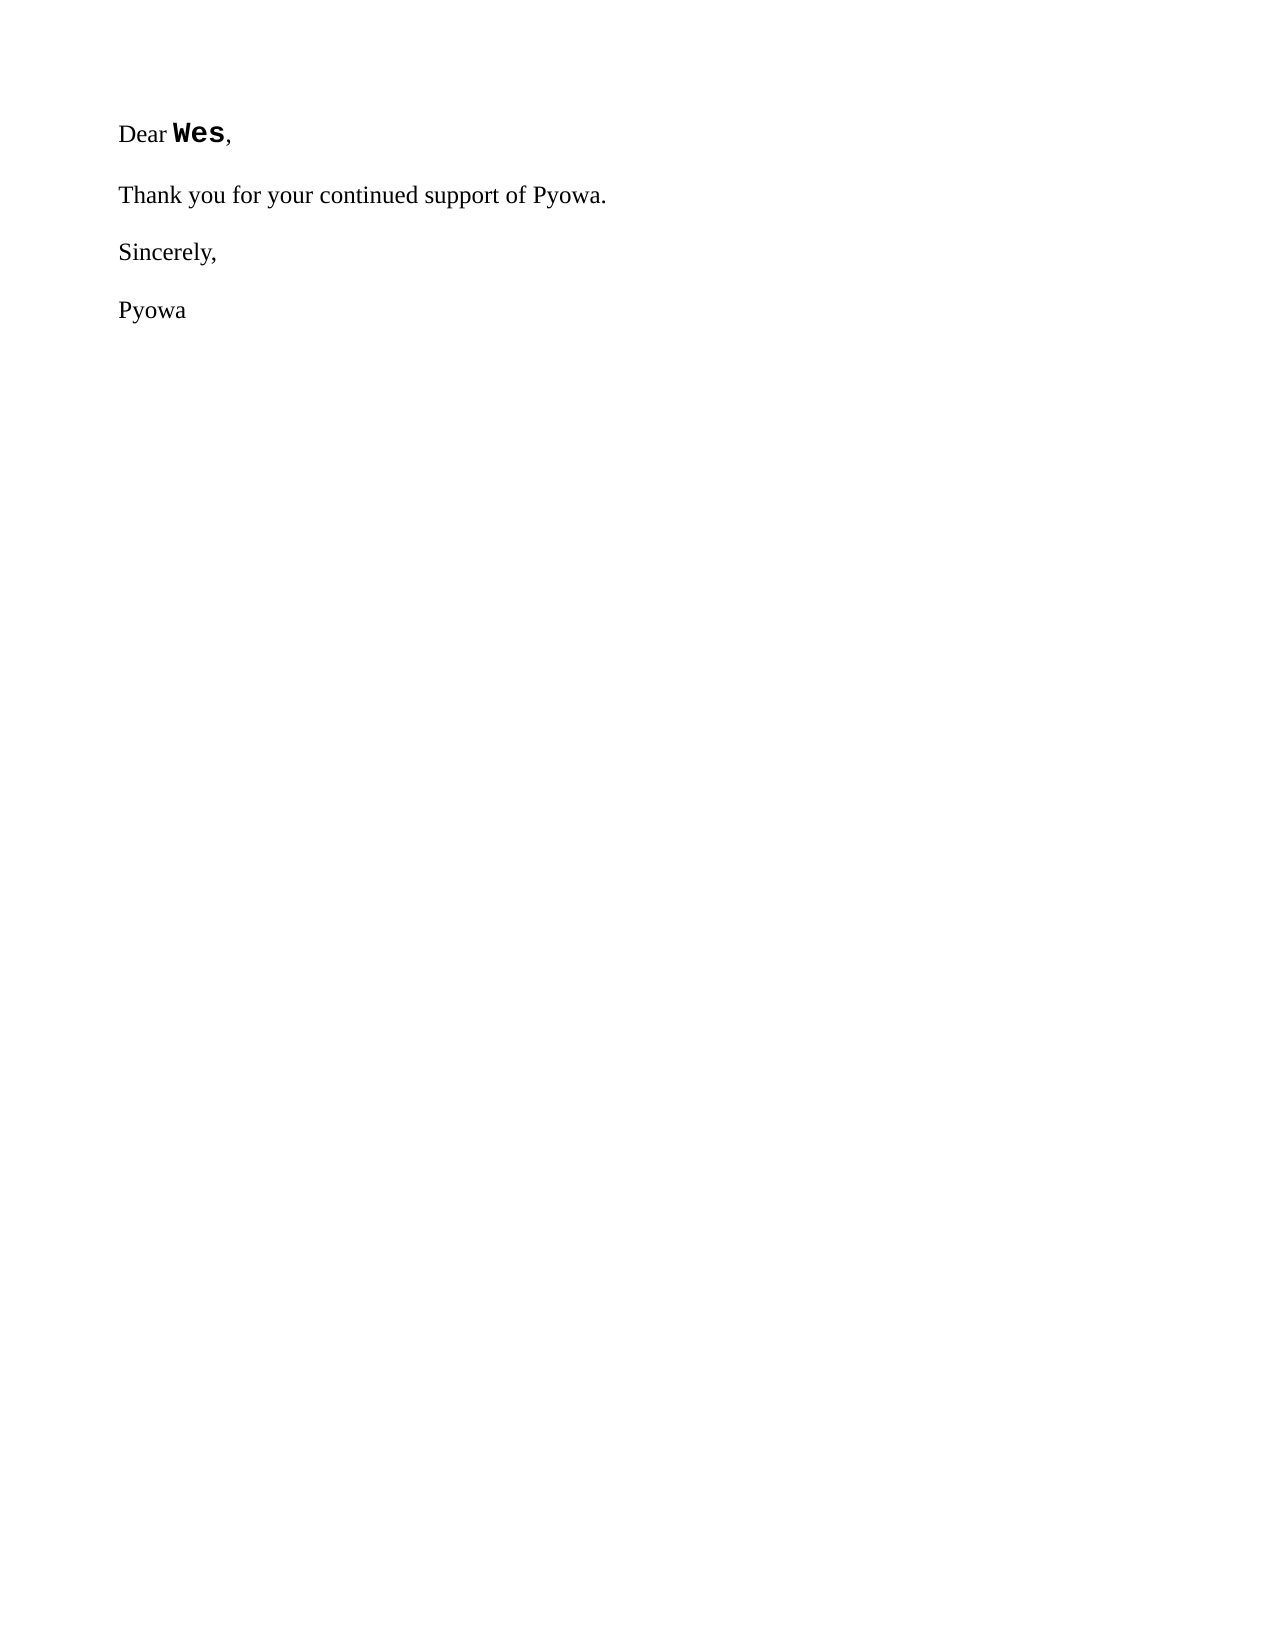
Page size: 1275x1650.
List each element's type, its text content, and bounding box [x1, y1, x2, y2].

text Sincerely, [118, 237, 1157, 266]
text Dear Wes, [118, 118, 1157, 151]
text Pyowa [118, 295, 1157, 324]
text Thank you for your continued support of Pyowa. [118, 180, 1157, 209]
